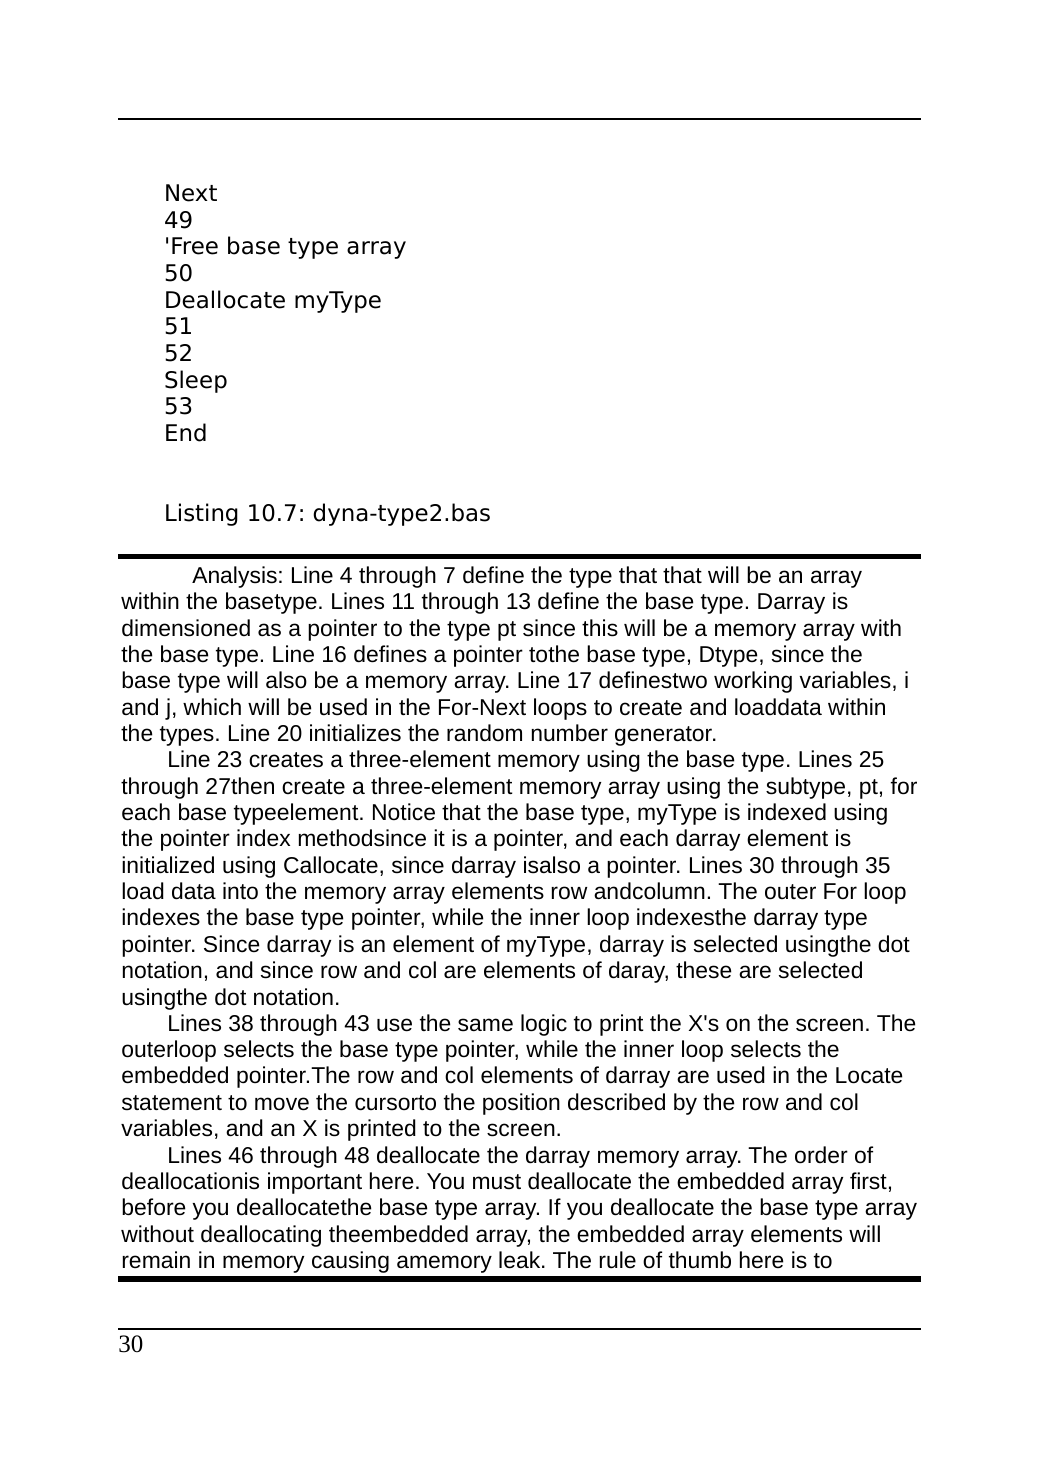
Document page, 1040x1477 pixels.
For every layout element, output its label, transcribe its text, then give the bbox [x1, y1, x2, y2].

text Sleep [118, 367, 921, 393]
text Listing 10.7: dyna-type2.bas [118, 500, 921, 527]
text 51 [118, 313, 921, 340]
text Deallocate myType [118, 287, 921, 313]
text Next [118, 180, 921, 207]
text 'Free base type array [118, 233, 921, 260]
text 53 [118, 393, 921, 420]
text Lines 46 through 48 deallocate the darray memory array. The order of deallocationis important here. You must deallocate the embedded array first, before you deallocatethe base type array. If you deallocate the base type array without deallocating theembedded array, the embedded array elements will remain in memory causing amemory leak. The rule of thumb here is to [118, 1133, 921, 1276]
text 49 [118, 207, 921, 233]
text End [118, 420, 921, 447]
text Analysis: Line 4 through 7 define the type that that will be an array within the basetype. Lines 11 through 13 define the base type. Darray is dimensioned as a pointer to the type pt since this will be a memory array with the base type. Line 16 defines a pointer tothe base type, Dtype, since the base type will also be a memory array. Line 17 definestwo working variables, i and j, which will be used in the For-Next loops to create and loaddata within the types. Line 20 initializes the random number generator. [118, 559, 921, 738]
text Lines 38 through 43 use the same logic to print the X's on the screen. The outerloop selects the base type pointer, while the inner loop selects the embedded pointer.The row and col elements of darray are used in the Locate statement to move the cursorto the position described by the row and col variables, and an X is printed to the screen. [118, 1002, 921, 1133]
text 50 [118, 260, 921, 287]
text 52 [118, 340, 921, 367]
text Line 23 creates a three-element memory using the base type. Lines 25 through 27then create a three-element memory array using the subtype, pt, for each base typeelement. Notice that the base type, myType is indexed using the pointer index methodsince it is a pointer, and each darray element is initialized using Callocate, since darray isalso a pointer. Lines 30 through 35 load data into the memory array elements row andcolumn. The outer For loop indexes the base type pointer, while the inner loop indexesthe darray type pointer. Since darray is an element of myType, darray is selected usingthe dot notation, and since row and col are elements of daray, these are selected usingthe dot notation. [118, 738, 921, 1002]
